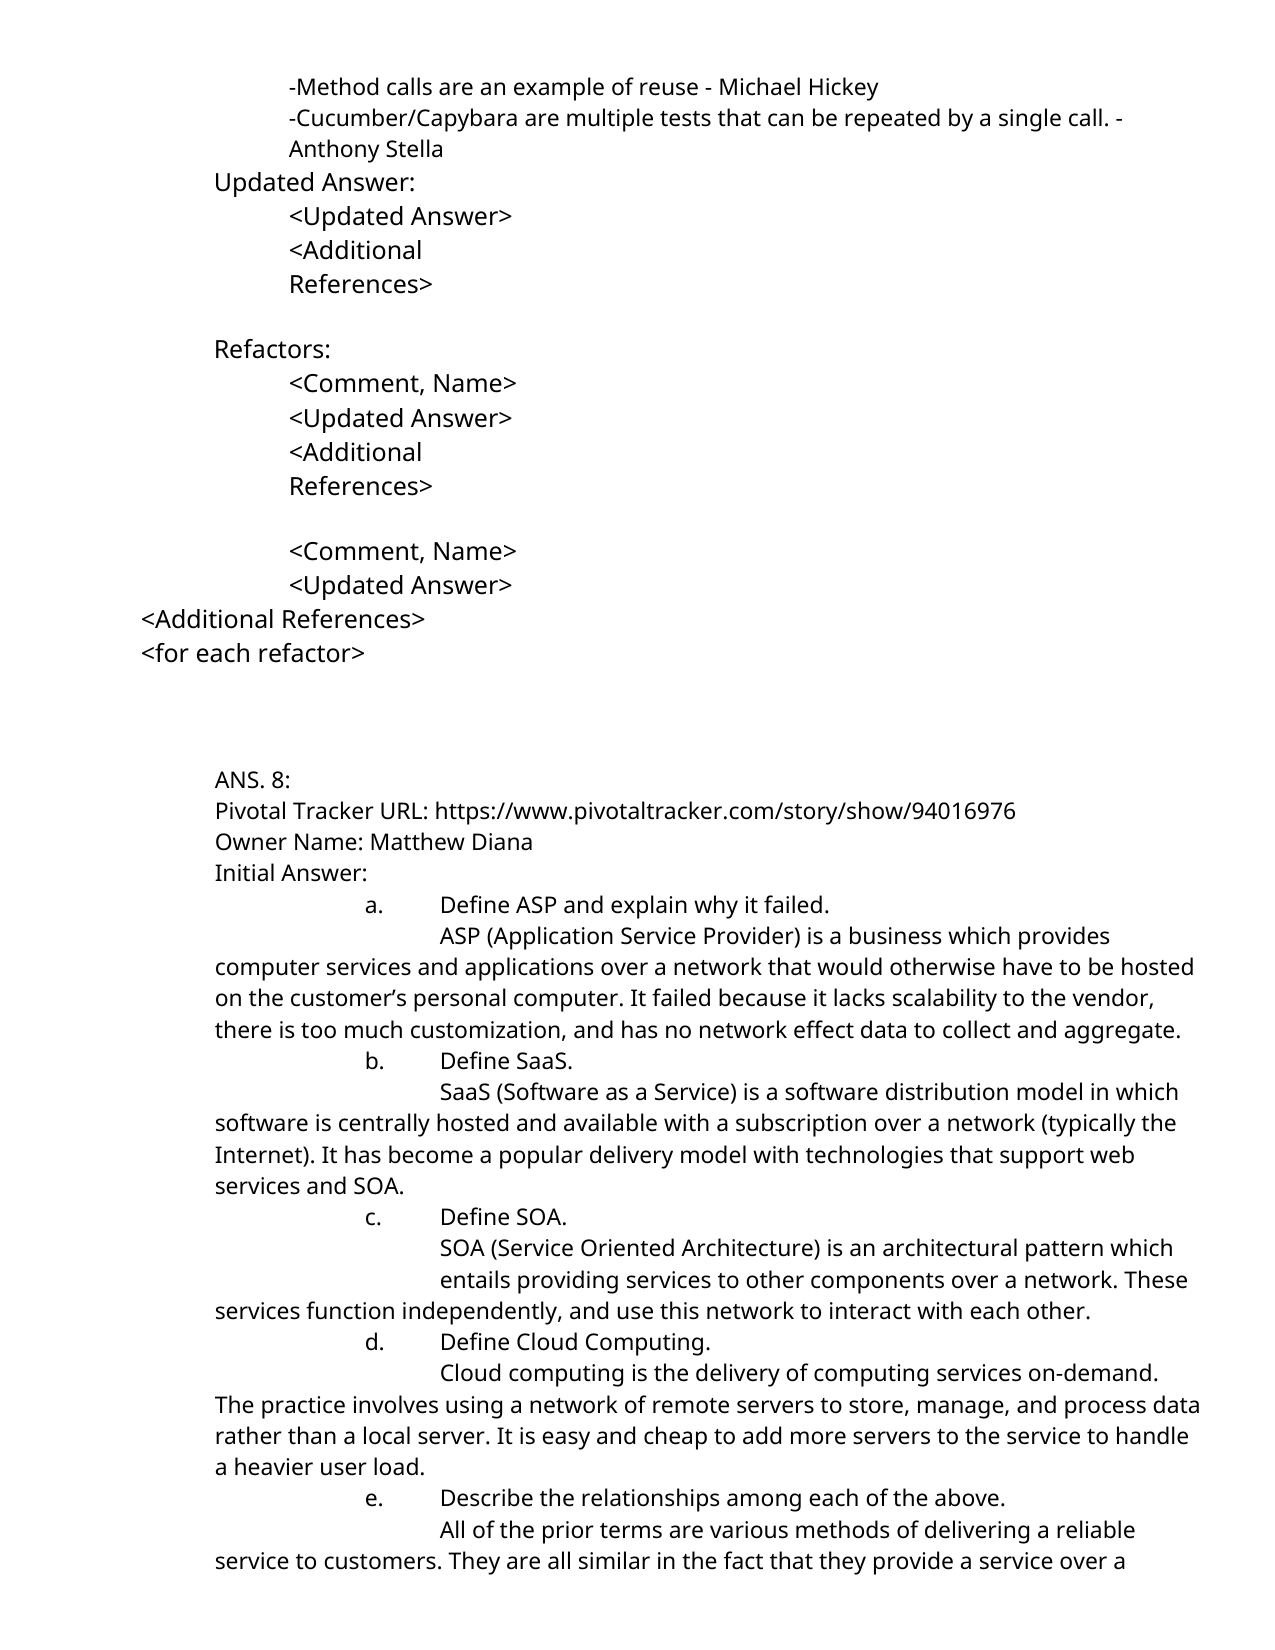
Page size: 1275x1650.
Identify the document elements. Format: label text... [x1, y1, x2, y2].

text <Comment, Name> [288, 534, 1204, 568]
text SaaS (Software as a Service) is a software distribution model in which software is centrally hosted and available with a subscription over a network (typically the Internet). It has become a popular delivery model with technologies that support web services and SOA. [214, 1076, 1204, 1201]
text Owner Name: Matthew Diana [214, 826, 1204, 857]
text <Updated Answer> [288, 568, 1204, 602]
text <Additional References> [288, 434, 1204, 502]
text c. Define SOA. [214, 1201, 1204, 1232]
text All of the prior terms are various methods of delivering a reliable service to customers. They are all similar in the fact that they provide a service over a [214, 1514, 1204, 1576]
text e. Describe the relationships among each of the above. [214, 1482, 1204, 1514]
text Initial Answer: [214, 857, 1204, 889]
text <Comment, Name> [288, 366, 1204, 400]
text ANS. 8: [214, 764, 1204, 795]
text <Updated Answer> [288, 400, 1204, 434]
text SOA (Service Oriented Architecture) is an architectural pattern which entails providing services to other components over a network. These services function independently, and use this network to interact with each other. [214, 1232, 1204, 1326]
text Cloud computing is the delivery of computing services on-demand. The practice involves using a network of remote servers to store, manage, and process data rather than a local server. It is easy and cheap to add more servers to the service to handle a heavier user load. [214, 1357, 1204, 1482]
text a. Define ASP and explain why it failed. [214, 889, 1204, 920]
text -Cucumber/Capybara are multiple tests that can be repeated by a single call. - Anthony Stella [288, 102, 1204, 164]
text Updated Answer: [213, 164, 1204, 199]
text -Method calls are an example of reuse - Michael Hickey [288, 71, 1204, 102]
text Pivotal Tracker URL: https://www.pivotaltracker.com/story/show/94016976 [214, 795, 1204, 826]
text <Additional References> <for each refactor> [141, 602, 1204, 670]
text d. Define Cloud Computing. [214, 1326, 1204, 1357]
text ASP (Application Service Provider) is a business which provides computer services and applications over a network that would otherwise have to be hosted on the customer’s personal computer. It failed because it lacks scalability to the vendor, there is too much customization, and has no network effect data to collect and aggregate. [214, 920, 1204, 1045]
text <Additional References> [288, 233, 1204, 301]
text b. Define SaaS. [214, 1045, 1204, 1076]
text Refactors: [213, 332, 1204, 366]
text <Updated Answer> [288, 199, 1204, 233]
